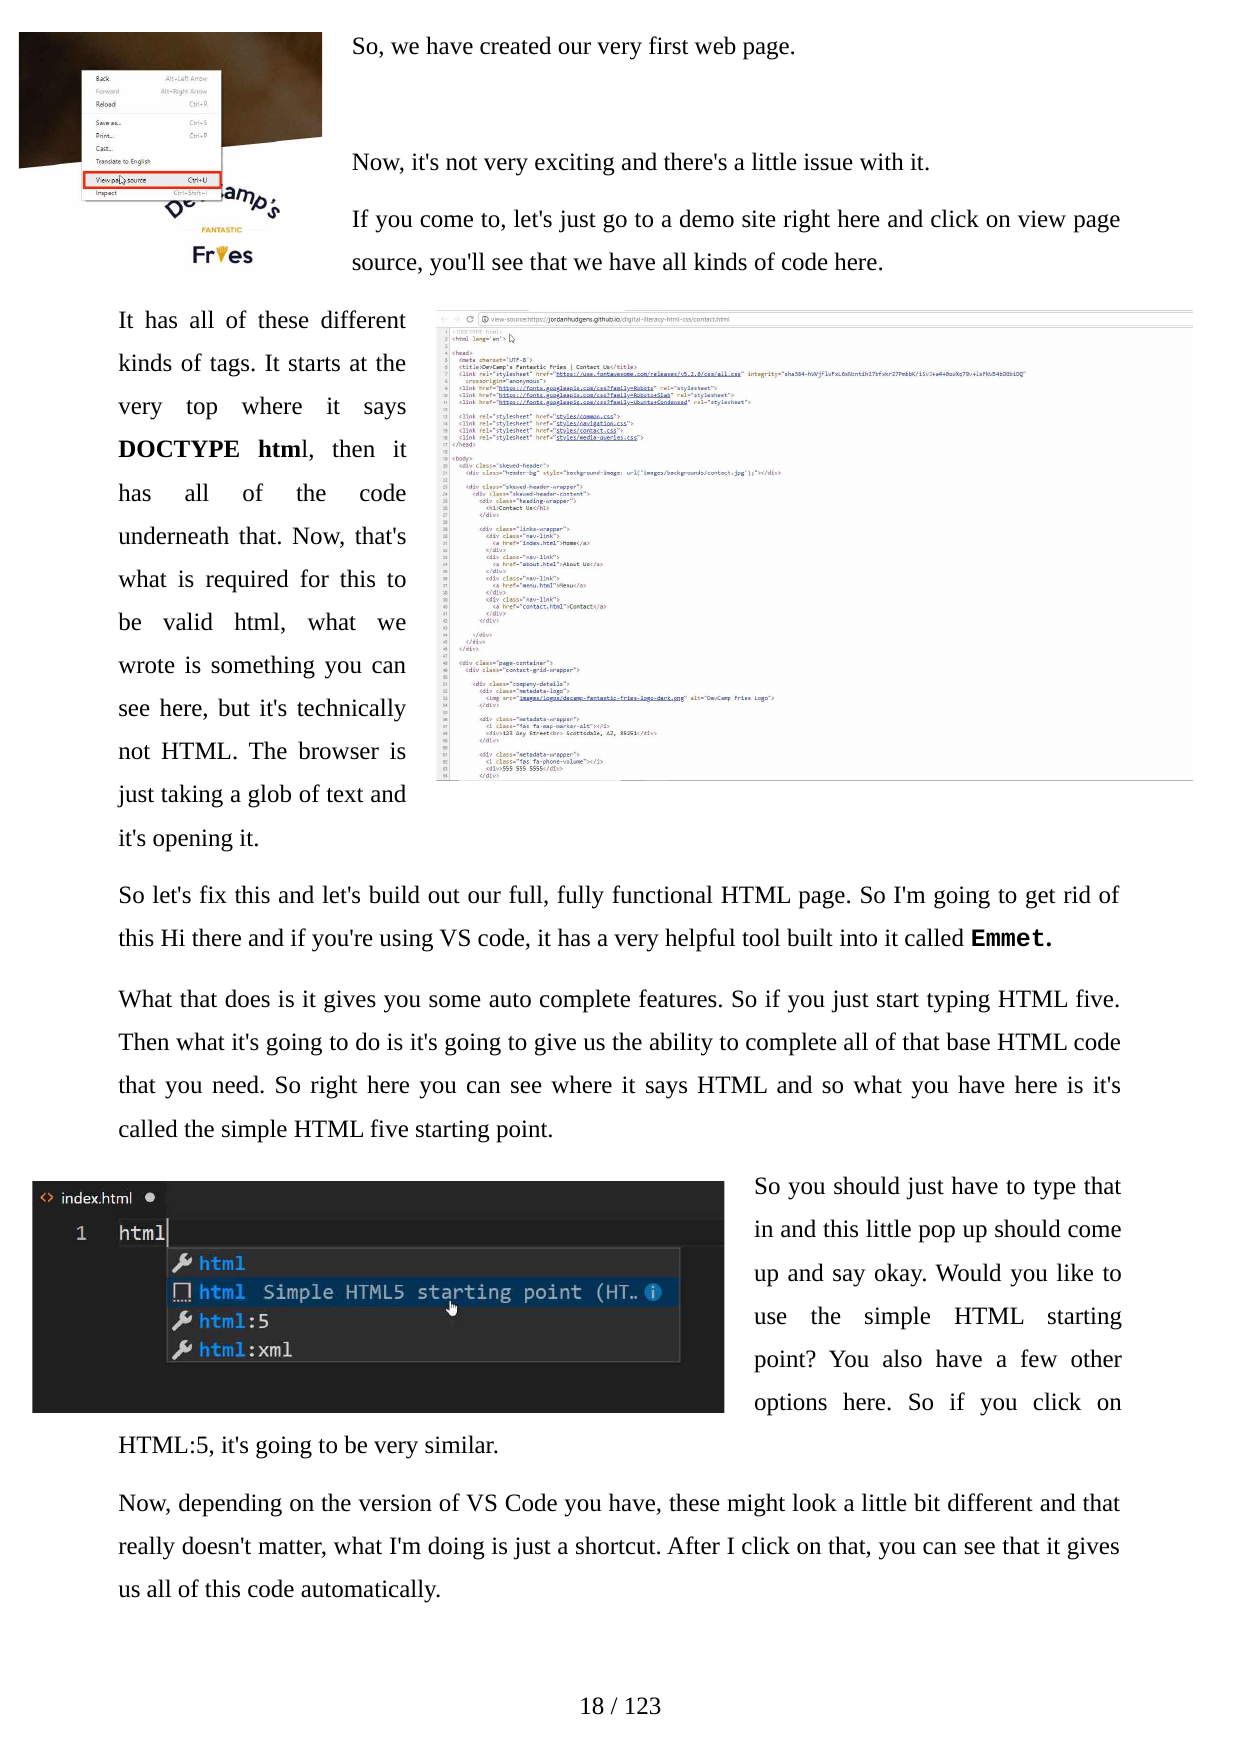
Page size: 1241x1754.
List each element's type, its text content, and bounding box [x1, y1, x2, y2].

text So you should just have to type that in and this little pop up should come up and say okay. Would you like to use the simple HTML starting point? You also have a few other options here. So if you click on HTML:5, it's going to be very similar. [118, 1171, 1122, 1459]
text So let's fix this and let's build out our full, fully functional HTML page. So I'm going to get rid of this Hi there and if you're using VS code, it has a very helpful tool built into it called Emmet. [118, 880, 1122, 954]
text If you come to, let's just go to a demo site right here and click on view page source, you'll see that we have all kinds of code here. [323, 204, 1122, 276]
picture [436, 310, 1193, 781]
text What that does is it gives you some auto complete features. So if you just start typing HTML five. Then what it's going to do is it's going to give us the ability to complete all of that base HTML code that you need. So right here you can see where it says HTML and so what you have here is it's called the simple HTML five starting point. [118, 984, 1122, 1142]
text It has all of these different kinds of tags. It starts at the very top where it says DOCTYPE html, then it has all of the code underneath that. Now, that's what is required for this to be valid html, what we wrote is something you can see here, but it's technically not HTML. The browser is just taking a glob of text and it's opening it. [118, 305, 1122, 851]
text So, we have created our very first web page. [118, 31, 1122, 60]
text Now, it's not very exciting and there's a little issue with it. [323, 147, 1122, 175]
picture [18, 32, 323, 289]
picture [32, 1181, 725, 1413]
text Now, depending on the version of VS Code you have, these might look a little bit different and that really doesn't matter, what I'm doing is just a shortcut. After I click on that, you can see that it gives us all of this code automatically. [118, 1488, 1122, 1603]
